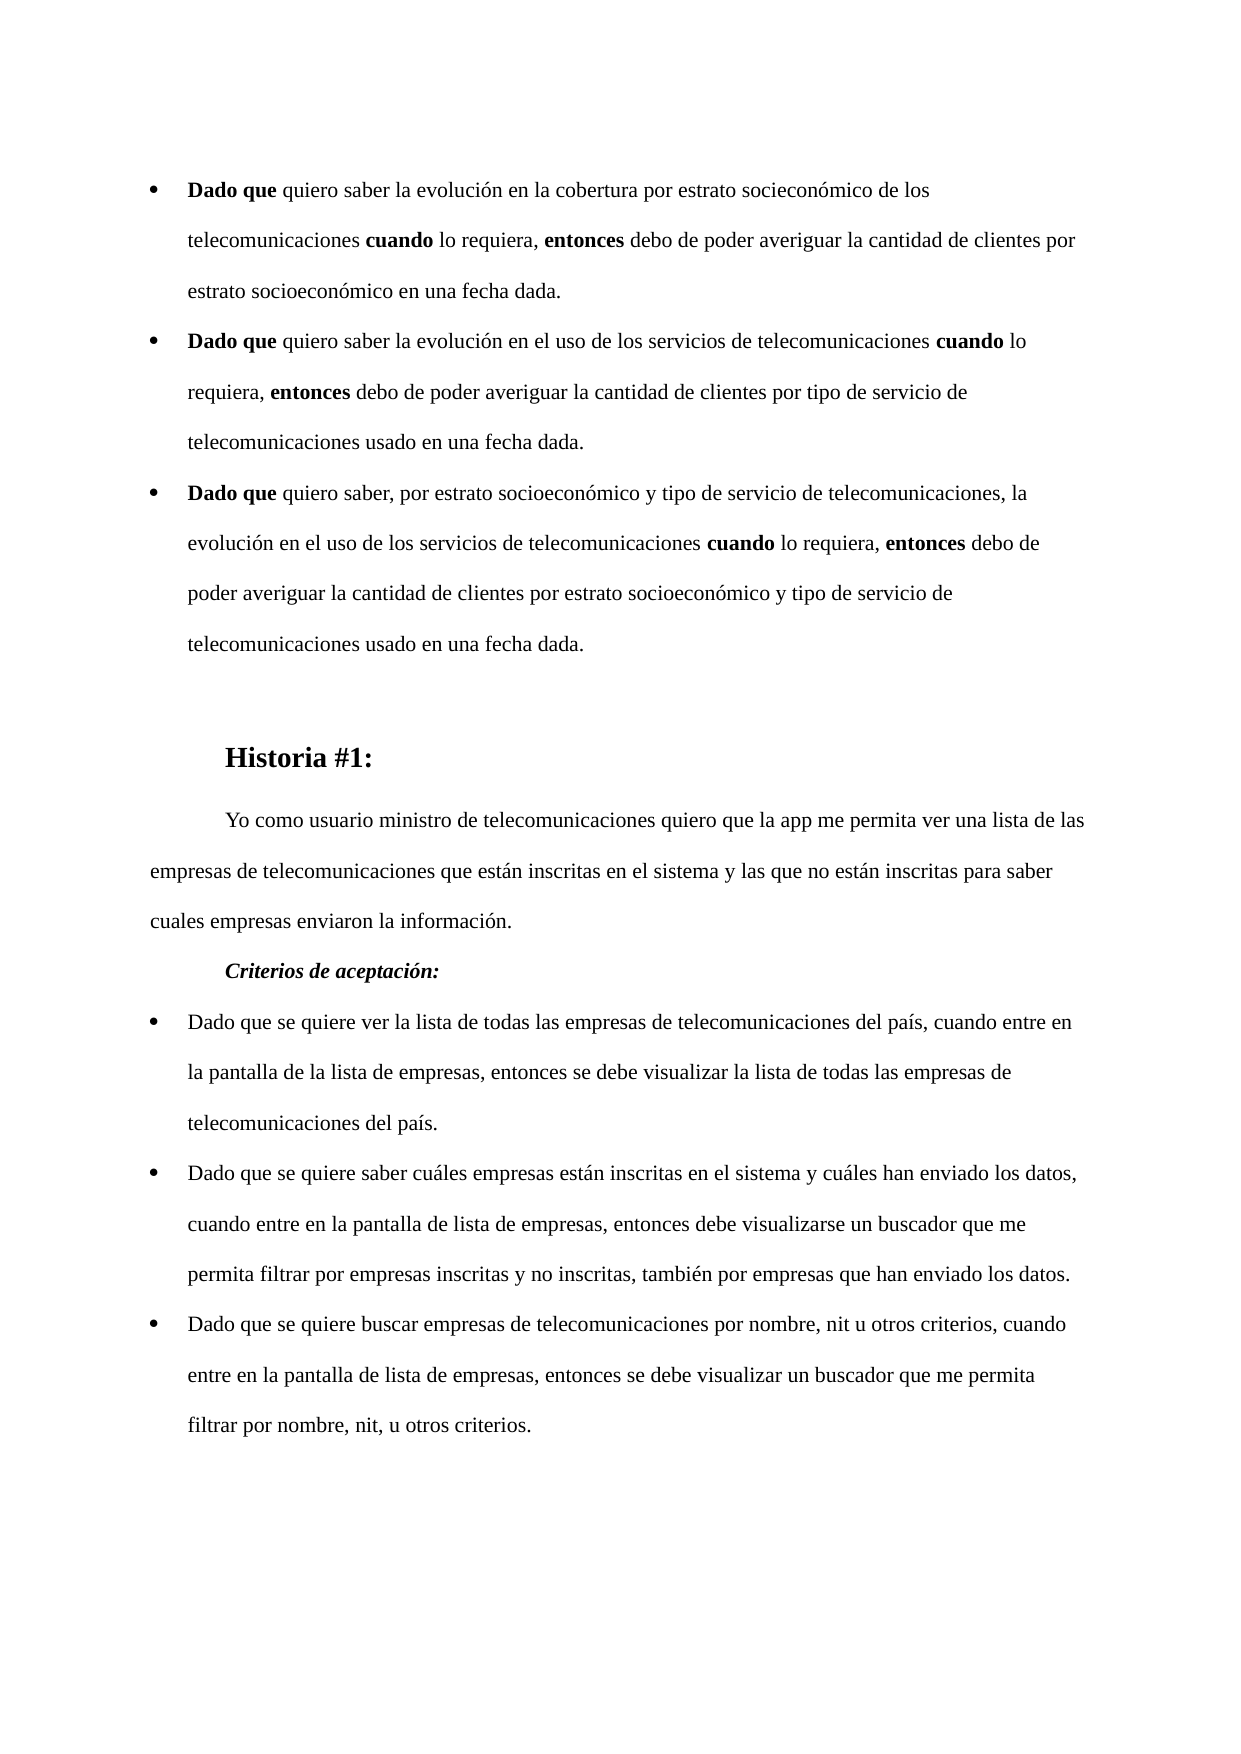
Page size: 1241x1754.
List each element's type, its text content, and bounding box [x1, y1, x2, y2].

subtitle Historia #1: [150, 740, 1090, 774]
list Dado que se quiere ver la lista de todas las empresas de telecomunicaciones del país, cuando entre en la pantalla de la lista de empresas, entonces se debe visualizar la lista de todas las empresas de telecomunicaciones del país. [150, 1009, 1090, 1135]
text Criterios de aceptación: [150, 958, 1090, 984]
list Dado que se quiere buscar empresas de telecomunicaciones por nombre, nit u otros criterios, cuando entre en la pantalla de lista de empresas, entonces se debe visualizar un buscador que me permita filtrar por nombre, nit, u otros criterios. [150, 1311, 1090, 1437]
list Dado que quiero saber la evolución en el uso de los servicios de telecomunicaciones cuando lo requiera, entonces debo de poder averiguar la cantidad de clientes por tipo de servicio de telecomunicaciones usado en una fecha dada. [150, 328, 1090, 454]
list Dado que quiero saber la evolución en la cobertura por estrato socieconómico de los telecomunicaciones cuando lo requiera, entonces debo de poder averiguar la cantidad de clientes por estrato socioeconómico en una fecha dada. [150, 177, 1090, 303]
text Yo como usuario ministro de telecomunicaciones quiero que la app me permita ver una lista de las empresas de telecomunicaciones que están inscritas en el sistema y las que no están inscritas para saber cuales empresas enviaron la información. [150, 807, 1090, 933]
list Dado que quiero saber, por estrato socioeconómico y tipo de servicio de telecomunicaciones, la evolución en el uso de los servicios de telecomunicaciones cuando lo requiera, entonces debo de poder averiguar la cantidad de clientes por estrato socioeconómico y tipo de servicio de telecomunicaciones usado en una fecha dada. [150, 479, 1090, 656]
list Dado que se quiere saber cuáles empresas están inscritas en el sistema y cuáles han enviado los datos, cuando entre en la pantalla de lista de empresas, entonces debe visualizarse un buscador que me permita filtrar por empresas inscritas y no inscritas, también por empresas que han enviado los datos. [150, 1160, 1090, 1286]
